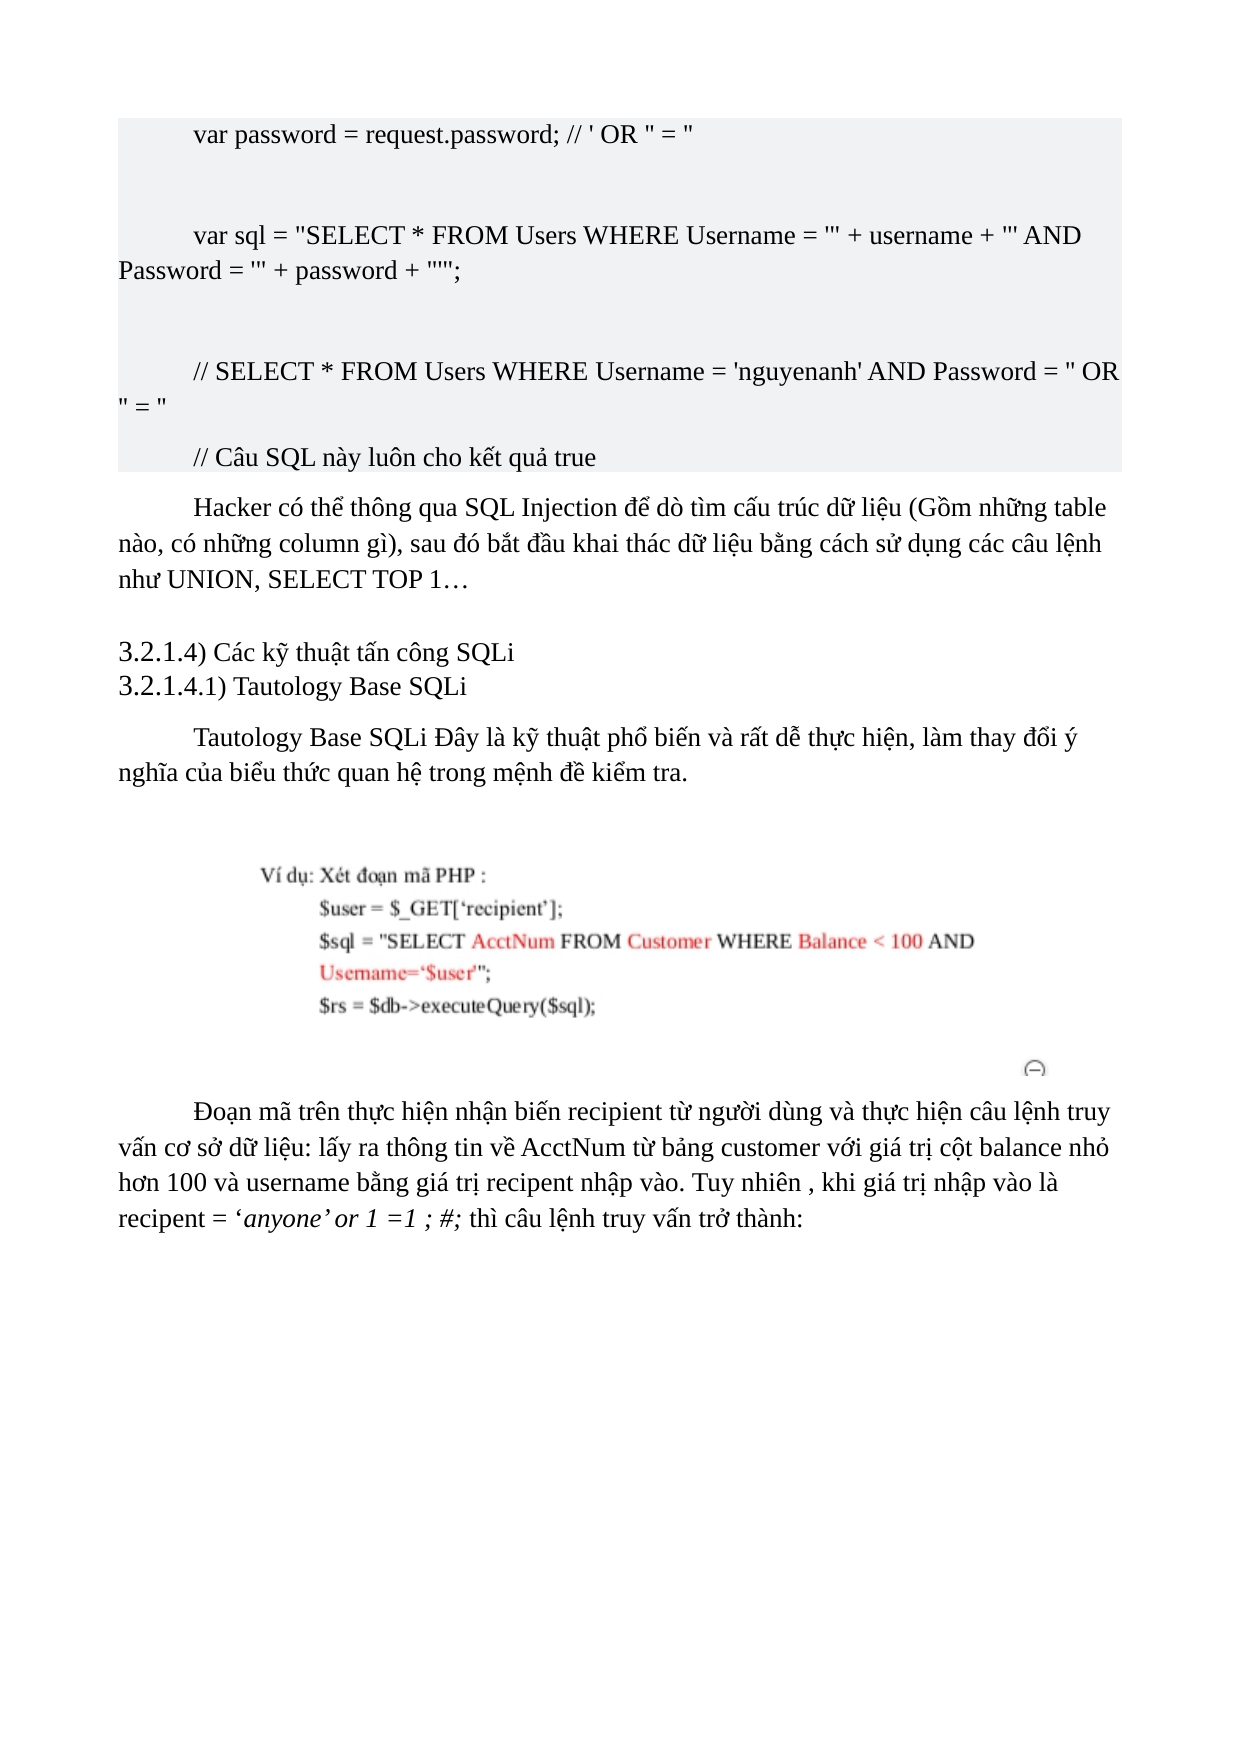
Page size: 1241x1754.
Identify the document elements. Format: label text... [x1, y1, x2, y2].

text var sql = "SELECT * FROM Users WHERE Username = '" + username + "' AND Password = '" + password + "'"; [118, 219, 1122, 286]
subtitle 3.2.1.4) Các kỹ thuật tấn công SQLi [118, 634, 1122, 668]
text 3.2.1.4.1) Tautology Base SQLi [118, 668, 1122, 701]
text // SELECT * FROM Users WHERE Username = 'nguyenanh' AND Password = '' OR '' = '' [118, 355, 1122, 422]
text Đoạn mã trên thực hiện nhận biến recipient từ người dùng và thực hiện câu lệnh truy vấn cơ sở dữ liệu: lấy ra thông tin về AcctNum từ bảng customer với giá trị cột balance nhỏ hơn 100 và username bằng giá trị recipent nhập vào. Tuy nhiên , khi giá trị nhập vào là recipent = ‘anyone’ or 1 =1 ; #; thì câu lệnh truy vấn trở thành: [118, 1095, 1122, 1233]
text // Câu SQL này luôn cho kết quả true [118, 441, 1122, 472]
text var password = request.password; // ' OR '' = '' [118, 118, 1122, 149]
text Hacker có thể thông qua SQL Injection để dò tìm cấu trúc dữ liệu (Gồm những table nào, có những column gì), sau đó bắt đầu khai thác dữ liệu bằng cách sử dụng các câu lệnh như UNION, SELECT TOP 1… [118, 491, 1122, 594]
text Tautology Base SQLi Đây là kỹ thuật phổ biến và rất dễ thực hiện, làm thay đổi ý nghĩa của biểu thức quan hệ trong mệnh đề kiểm tra. [118, 721, 1122, 788]
